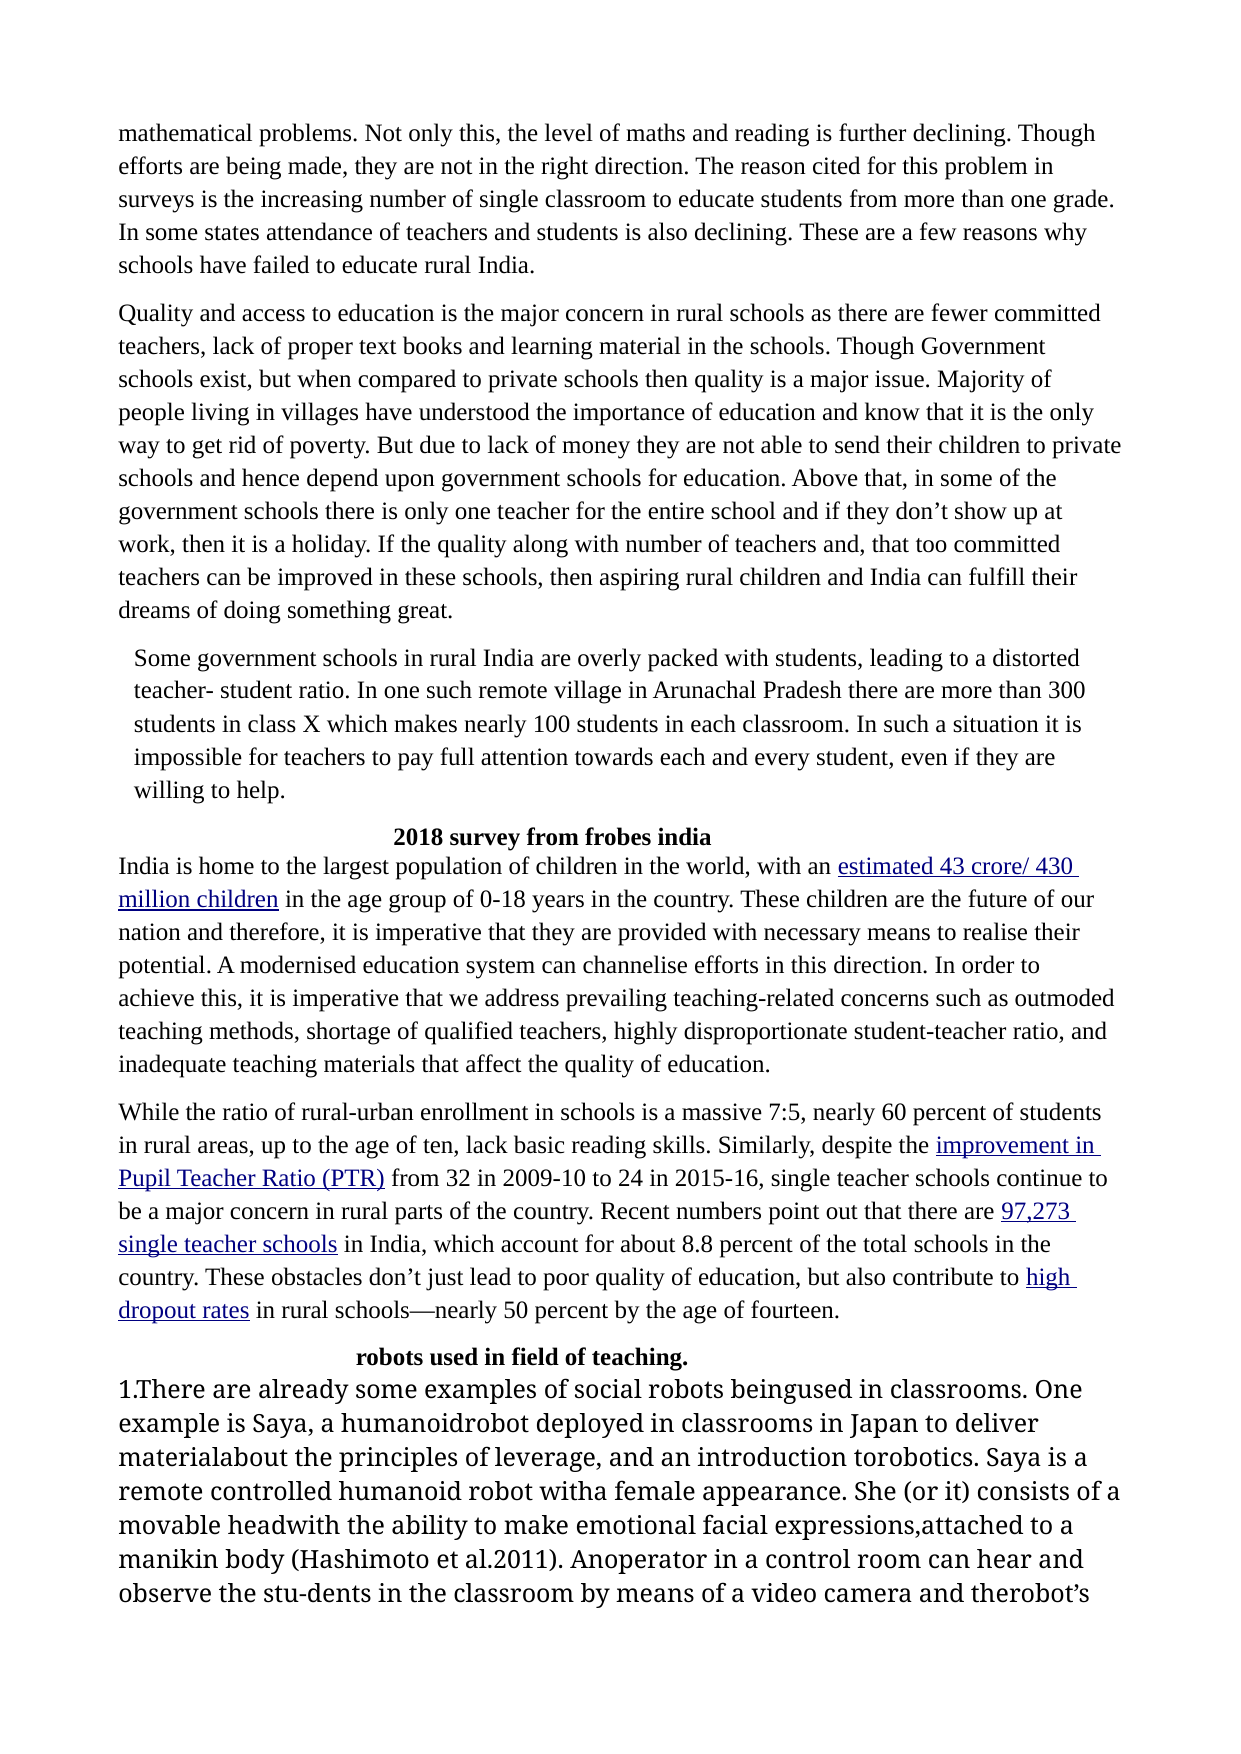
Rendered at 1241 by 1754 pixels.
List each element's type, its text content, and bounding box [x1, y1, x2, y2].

text 2018 survey from frobes india [118, 822, 1122, 851]
text While the ratio of rural-urban enrollment in schools is a massive 7:5, nearly 60 percent of students in rural areas, up to the age of ten, lack basic reading skills. Similarly, despite the improvement in Pupil Teacher Ratio (PTR) from 32 in 2009-10 to 24 in 2015-16, single teacher schools continue to be a major concern in rural parts of the country. Recent numbers point out that there are 97,273 single teacher schools in India, which account for about 8.8 percent of the total schools in the country. These obstacles don’t just lead to poor quality of education, but also contribute to high dropout rates in rural schools—nearly 50 percent by the age of fourteen. [118, 1097, 1122, 1324]
text mathematical problems. Not only this, the level of maths and reading is further declining. Though efforts are being made, they are not in the right direction. The reason cited for this problem in surveys is the increasing number of single classroom to educate students from more than one grade. In some states attendance of teachers and students is also declining. These are a few reasons why schools have failed to educate rural India. [118, 118, 1122, 279]
text 1.There are already some examples of social robots beingused in classrooms. One example is Saya, a humanoidrobot deployed in classrooms in Japan to deliver materialabout the principles of leverage, and an introduction torobotics. Saya is a remote controlled humanoid robot witha female appearance. She (or it) consists of a movable headwith the ability to make emotional facial expressions,attached to a manikin body (Hashimoto et al.2011). Anoperator in a control room can hear and observe the stu-dents in the classroom by means of a video camera and therobot’s [118, 1371, 1122, 1610]
text India is home to the largest population of children in the world, with an estimated 43 crore/ 430 million children in the age group of 0-18 years in the country. These children are the future of our nation and therefore, it is imperative that they are provided with necessary means to realise their potential. A modernised education system can channelise efforts in this direction. In order to achieve this, it is imperative that we address prevailing teaching-related concerns such as outmoded teaching methods, shortage of qualified teachers, highly disproportionate student-teacher ratio, and inadequate teaching materials that affect the quality of education. [118, 851, 1122, 1078]
text Some government schools in rural India are overly packed with students, leading to a distorted teacher- student ratio. In one such remote village in Arunachal Pradesh there are more than 300 students in class X which makes nearly 100 students in each classroom. In such a situation it is impossible for teachers to pay full attention towards each and every student, even if they are willing to help. [134, 643, 1106, 803]
text robots used in field of teaching. [118, 1342, 1122, 1371]
text Quality and access to education is the major concern in rural schools as there are fewer committed teachers, lack of proper text books and learning material in the schools. Though Government schools exist, but when compared to private schools then quality is a major issue. Majority of people living in villages have understood the importance of education and know that it is the only way to get rid of poverty. But due to lack of money they are not able to send their children to private schools and hence depend upon government schools for education. Above that, in some of the government schools there is only one teacher for the entire school and if they don’t show up at work, then it is a holiday. If the quality along with number of teachers and, that too committed teachers can be improved in these schools, then aspiring rural children and India can fulfill their dreams of doing something great. [118, 298, 1122, 624]
